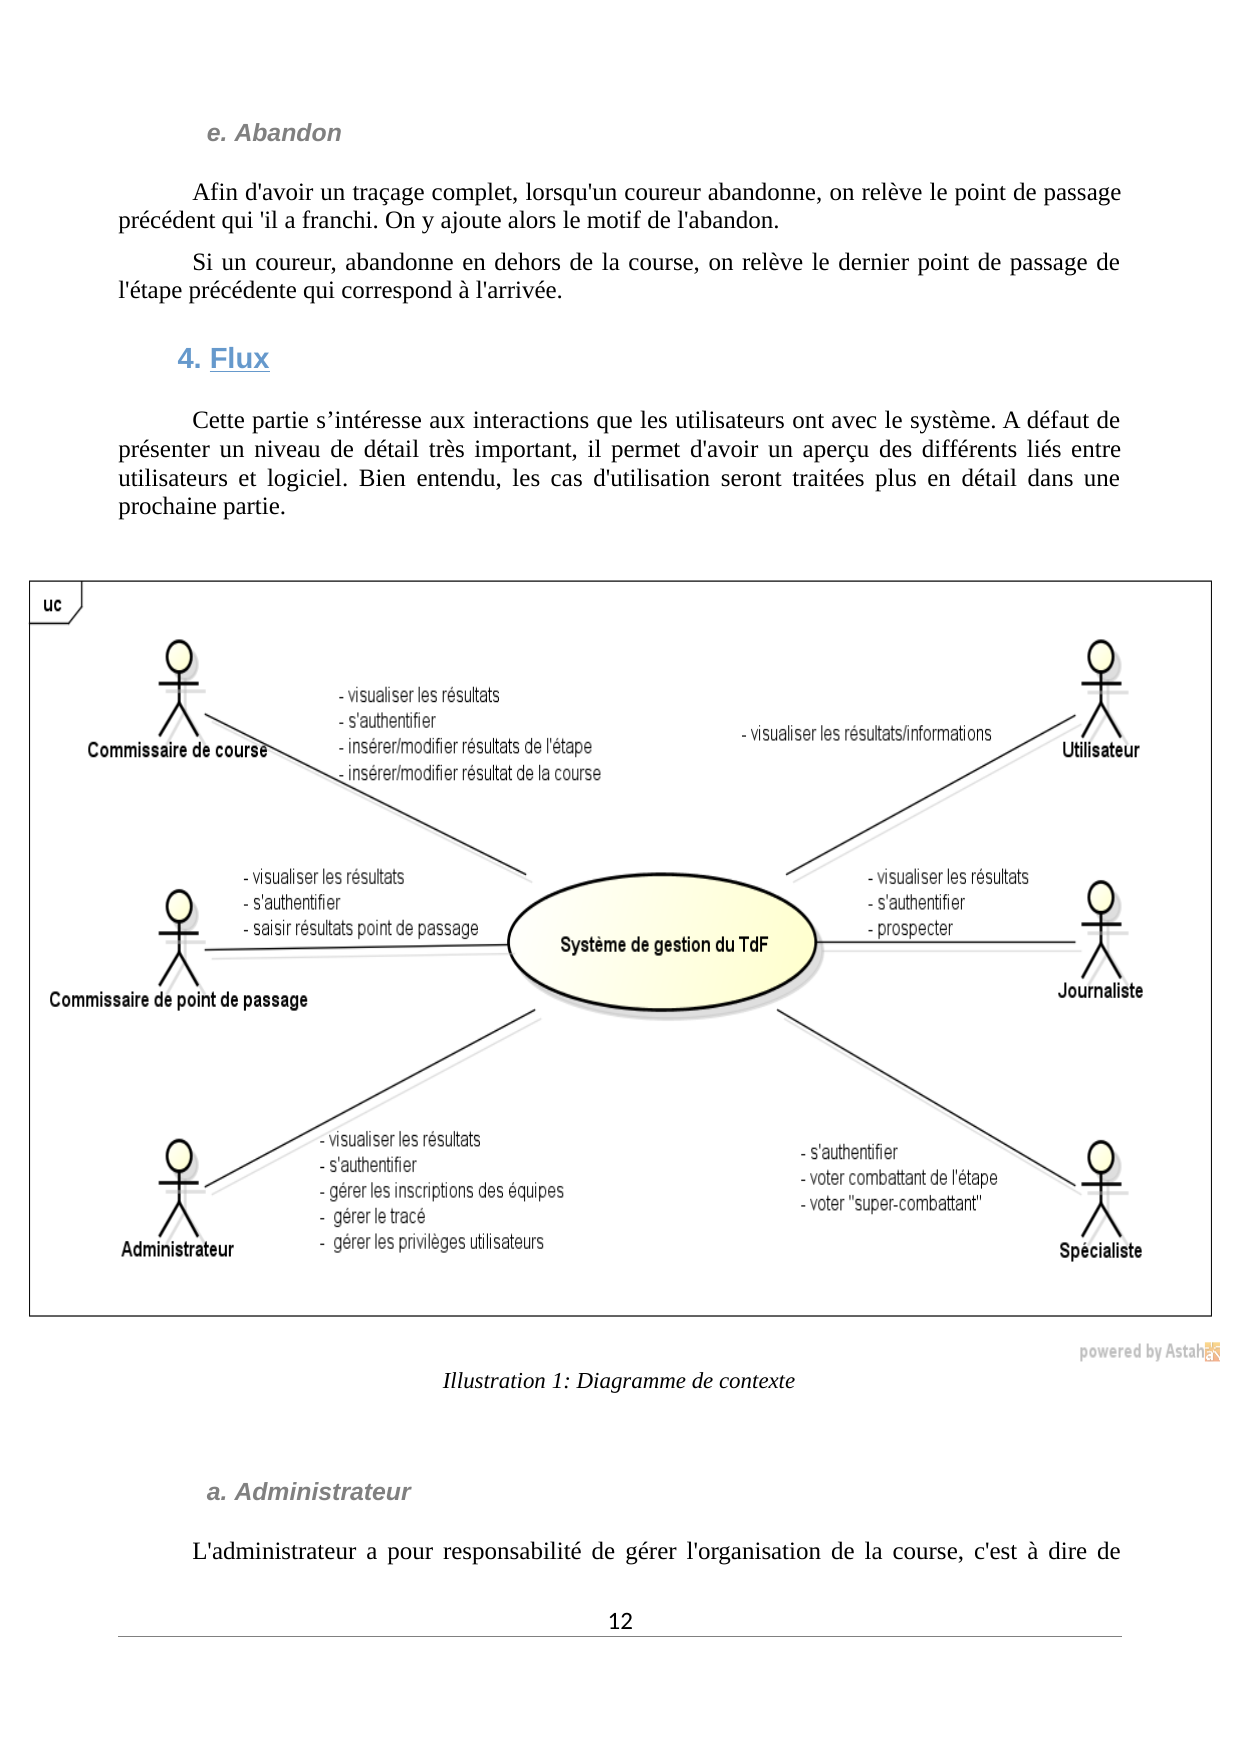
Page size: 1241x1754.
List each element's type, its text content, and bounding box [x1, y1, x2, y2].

text L'administrateur a pour responsabilité de gérer l'organisation de la course, c'est à dire de [118, 1536, 1122, 1565]
subtitle Administrateur [207, 1477, 1122, 1506]
text Si un coureur, abandonne en dehors de la course, on relève le dernier point de passage de l'étape précédente qui correspond à l'arrivée. [118, 247, 1122, 304]
picture [16, 564, 1225, 1368]
subtitle Flux [177, 342, 1122, 375]
text [162, 545, 1078, 564]
text Illustration 1: Diagramme de contexte [162, 1368, 1078, 1394]
subtitle Abandon [207, 118, 1122, 147]
text Cette partie s’intéresse aux interactions que les utilisateurs ont avec le système. A défaut de présenter un niveau de détail très important, il permet d'avoir un aperçu des différents liés entre utilisateurs et logiciel. Bien entendu, les cas d'utilisation seront traitées plus en détail dans une prochaine partie. [118, 405, 1122, 520]
text Afin d'avoir un traçage complet, lorsqu'un coureur abandonne, on relève le point de passage précédent qui 'il a franchi. On y ajoute alors le motif de l'abandon. [118, 177, 1122, 234]
